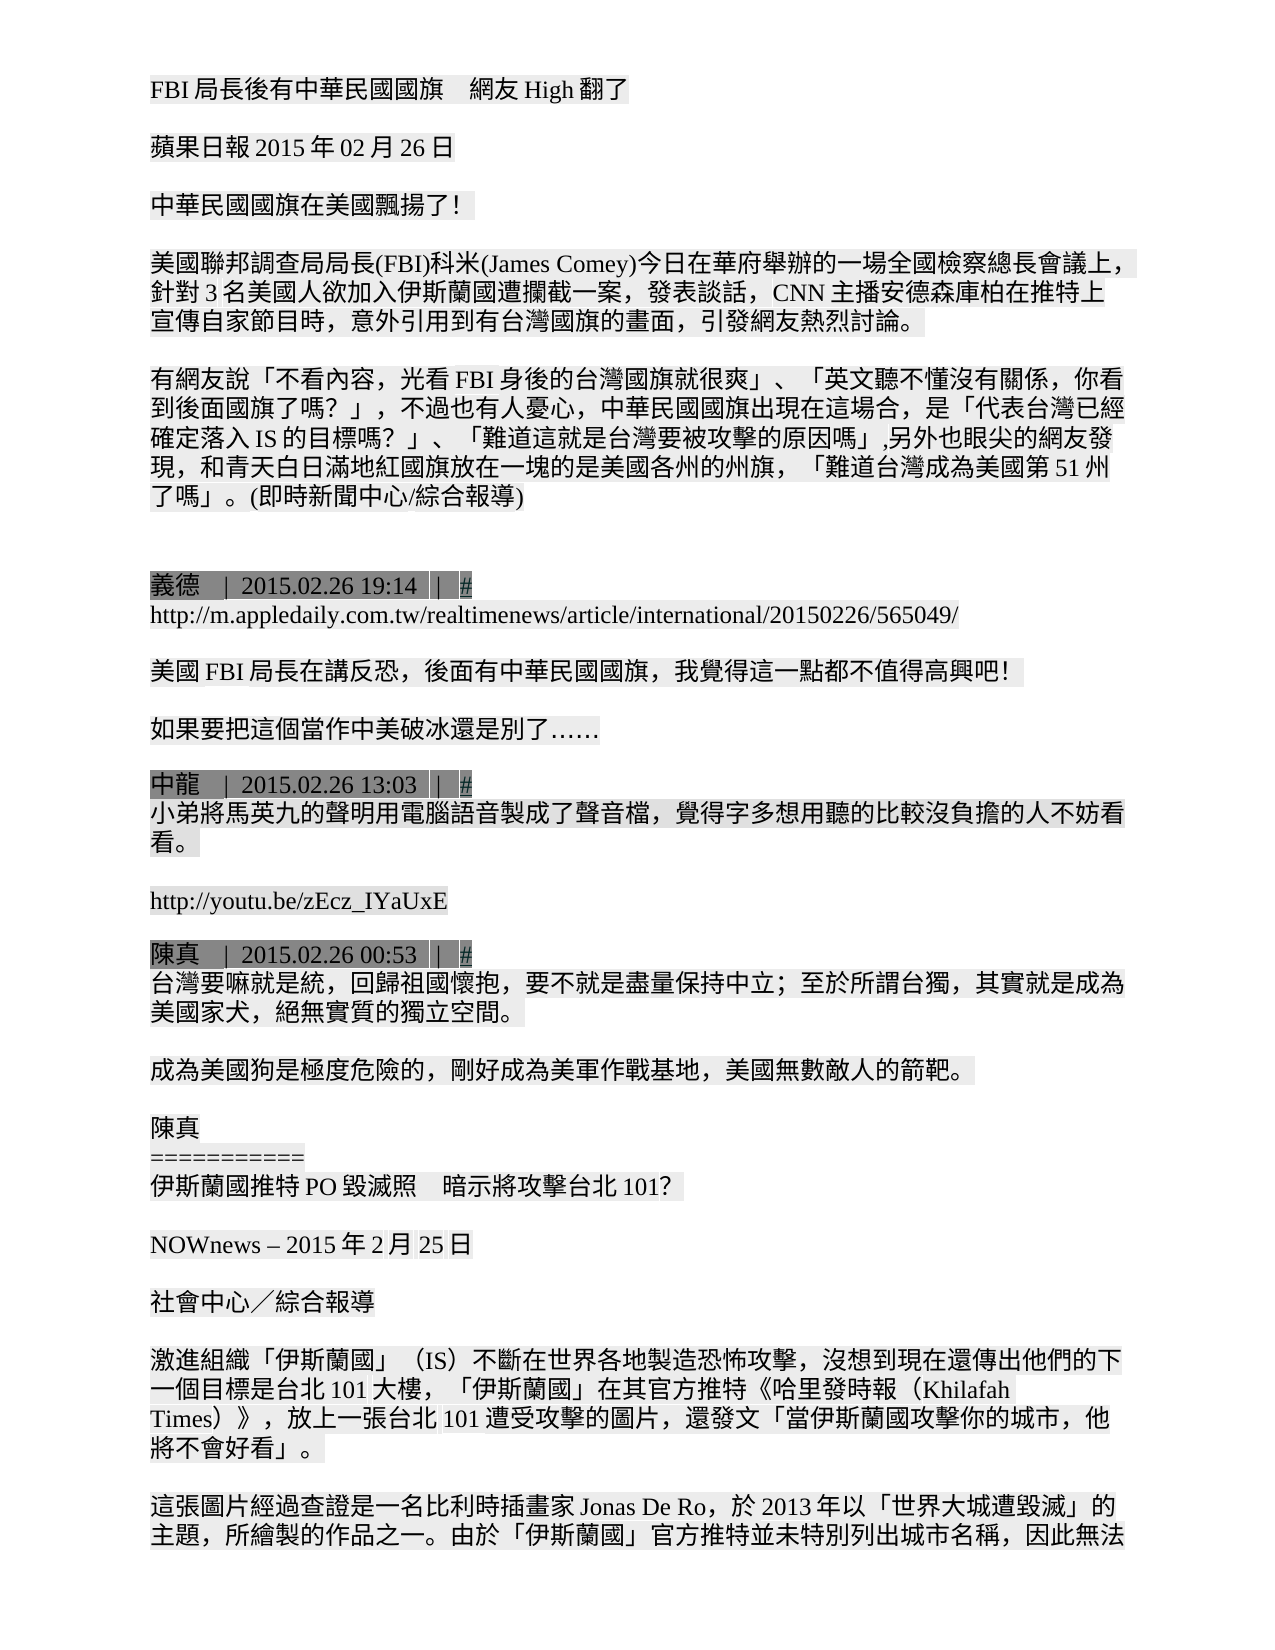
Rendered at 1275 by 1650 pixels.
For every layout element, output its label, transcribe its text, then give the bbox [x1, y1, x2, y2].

text 小弟將馬英九的聲明用電腦語音製成了聲音檔，覺得字多想用聽的比較沒負擔的人不妨看看。 http://youtu.be/zEcz_IYaUxE [150, 799, 1125, 915]
text 台灣要嘛就是統，回歸祖國懷抱，要不就是盡量保持中立；至於所謂台獨，其實就是成為美國家犬，絕無實質的獨立空間。 成為美國狗是極度危險的，剛好成為美軍作戰基地，美國無數敵人的箭靶。 陳真 =========== 伊斯蘭國推特PO毀滅照 暗示將攻擊台北101？ NOWnews – 2015年2月25日 社會中心／綜合報導 激進組織「伊斯蘭國」（IS）不斷在世界各地製造恐怖攻擊，沒想到現在還傳出他們的下一個目標是台北101大樓，「伊斯蘭國」在其官方推特《哈里發時報（Khilafah Times）》，放上一張台北101遭受攻擊的圖片，還發文「當伊斯蘭國攻擊你的城市，他將不會好看」。 這張圖片經過查證是一名比利時插畫家Jonas De Ro，於2013年以「世界大城遭毀滅」的主題，所繪製的作品之一。由於「伊斯蘭國」官方推特並未特別列出城市名稱，因此無法 [150, 969, 1125, 1550]
text 義德 | 2015.02.26 19:14 | # [150, 571, 1125, 600]
text 陳真 | 2015.02.26 00:53 | # [150, 940, 1125, 969]
text 台灣人很自卑，似乎總覺得別人很大而自己很小，小到幾乎看不見。萬一有時被人 "看見" 了，就會很驕傲很爽很開心，所謂 "台灣之光"、"全世界都在看" 云云。於是不管做什麼，總是急著要讓 "世界" 看見。 例如在一些所謂社運中，"世界" 有沒有 "看見" 便顯得非常重要，而所謂 "全世界都在看"，往往微不足道，大多時候只不過就是被某個西方名人或某個西方媒體所談論或提及，便馬上信心大增，春心蕩漾。哪怕所謂 "全世界都在看" 只不過是人們在 "看笑話" 也沒關係。(說穿了，台灣一般所謂 "世界" 其實就是 "美國"。) 甚至即便這樣一種跟所謂 "世界" 的連結帶著深層的高度危險也沒關係，套句台灣人用語，照樣 "HIGH 翻天"。 我從政治中學到一個很重要的東西就是：政治的字典中，沒有 "偶然" 這兩個字。所謂事出必有因，無風不起浪，我不相信老謀深算的政客們會偶然做出一些令人意外的舉動，我也不相信當政客需要某種東風而果然就東風至時純粹只是一種偶然。我們平常買蔡，三塊五毛都會精算得很清楚，更何況是牽涉億兆暴利與權力的政治，"偶然" 是沒有多少空間的。 對於政治，你永遠都不可能以一種比政客更小人的小人心來揣測之，政治盤算之深與沉，絕非你我一般人所能逆料。許多時候，你得事過境遷許多年了，然後你方才明白原來這一切都不是偶然，而是事先設定、按表操課的一齣戲、一個 "局"。 比方說中共，再怎麼偶然也不會偶然不小心把台灣國旗給擺出來當記者會背景吧。打仗再怎麼搞烏龍，也不至於拿一個不知道幾世紀的敵國地圖來發射飛彈。當初美國幾顆飛彈不偏不倚就掉落在中國駐南斯拉夫大使館頭上，把使館人員與建築轟個稀巴爛，美國說歹勢歹勢，說是偶然，說是手上的地圖年份老舊，以致於"誤炸"。你信嗎？ 緬甸一個主要由中國出資的水壩，蓋得好好的，突然停建了，向來殺人不眨眼的緬甸軍頭們竟然莫名其妙突然考慮起所謂環保來了，你信嗎？你相信這只是一種單純的偶然而不是一種縝密的政治精算嗎？ 今天，如果ISIS對台灣發動攻擊，美國阿爸恐怕會笑得嘴都合不攏，因為這意味著把中國也給扯進這淌渾水。美國連他自己的國民之死活都不會在乎了，哪會在乎別人替他當炮灰，藉以從中操弄。 你看，包括後藤健二的死，或是法國查理雜誌社慘案也一樣，以歐巴馬為首的西方政客們簡直樂翻了，因為這更使得他們更加輕易能挑起更多戰火，並且進一步以反恐之名，藉以限縮、侵害個人自由，擴大政客所主導的國家權力。 我要說的是，自己的命得自己在乎才行，認賊作父只是自陷火坑，美國爸爸是不會在乎台灣死活的。而且，我估計他肯定很希望台灣也能遭受某種程度的所謂恐怖攻擊，因為這對美國而言，利遠大於弊。 我有時覺得，戰火就在不遠處。也許你會說這是杞人憂天。但我發現，大多數的戰爭或災難，其實早在它爆發之前就有了種種徵兆，就像一種疾病的先驅症狀那樣，事實上它並不是那麼突然或偶然就發生。 對於政治，我還明白第二件事就是：一個惡棍，一個橫行無阻的強權，就跟癌細胞一樣，在它被打倒或被成功控制之前，它是不可能自動停下來的。挑明了說，我指的就是美國。我常擔心第三次世界大戰的到來。至於台灣最好的自保之道也許就是盡量保持中立，不親中也不親美。若兩個必須得親一個，自然是親中會比較安全，親美則是死路一條我覺得。 我很不喜歡做預測，因為人事畢竟不同於科學而難以精準預測。這些預測也許對也許不對，但不管對不對，事實上它都值得關注，並應自行做出嚴肅判斷，說出個道理來。人總不應該愚眛到一味地被特定主流勢力所愚化操弄，只會搖旗吶喊蠢血沸騰，自陷死路而不自知。 世上有數千萬難民，在他們成為難民之前，他們大多根本沒想到自己有一天也會在戰火下喪命，在戰火下逃亡。 陳真 =============== FBI局長後有中華民國國旗 網友High翻了 蘋果日報2015年02月26日 中華民國國旗在美國飄揚了！ 美國聯邦調查局局長(FBI)科米(James Comey)今日在華府舉辦的一場全國檢察總長會議上，針對3名美國人欲加入伊斯蘭國遭攔截一案，發表談話，CNN主播安德森庫柏在推特上宣傳自家節目時，意外引用到有台灣國旗的畫面，引發網友熱烈討論。 有網友說「不看內容，光看FBI身後的台灣國旗就很爽」、「英文聽不懂沒有關係，你看到後面國旗了嗎？」，不過也有人憂心，中華民國國旗出現在這場合，是「代表台灣已經確定落入IS的目標嗎？」、「難道這就是台灣要被攻擊的原因嗎」,另外也眼尖的網友發現，和青天白日滿地紅國旗放在一塊的是美國各州的州旗，「難道台灣成為美國第51州了嗎」。(即時新聞中心/綜合報導) [150, 75, 1125, 512]
text http://m.appledaily.com.tw/realtimenews/article/international/20150226/565049/ 美國FBI局長在講反恐，後面有中華民國國旗，我覺得這一點都不值得高興吧！ 如果要把這個當作中美破冰還是別了…… [150, 600, 1125, 745]
text 中龍 | 2015.02.26 13:03 | # [150, 770, 1125, 799]
